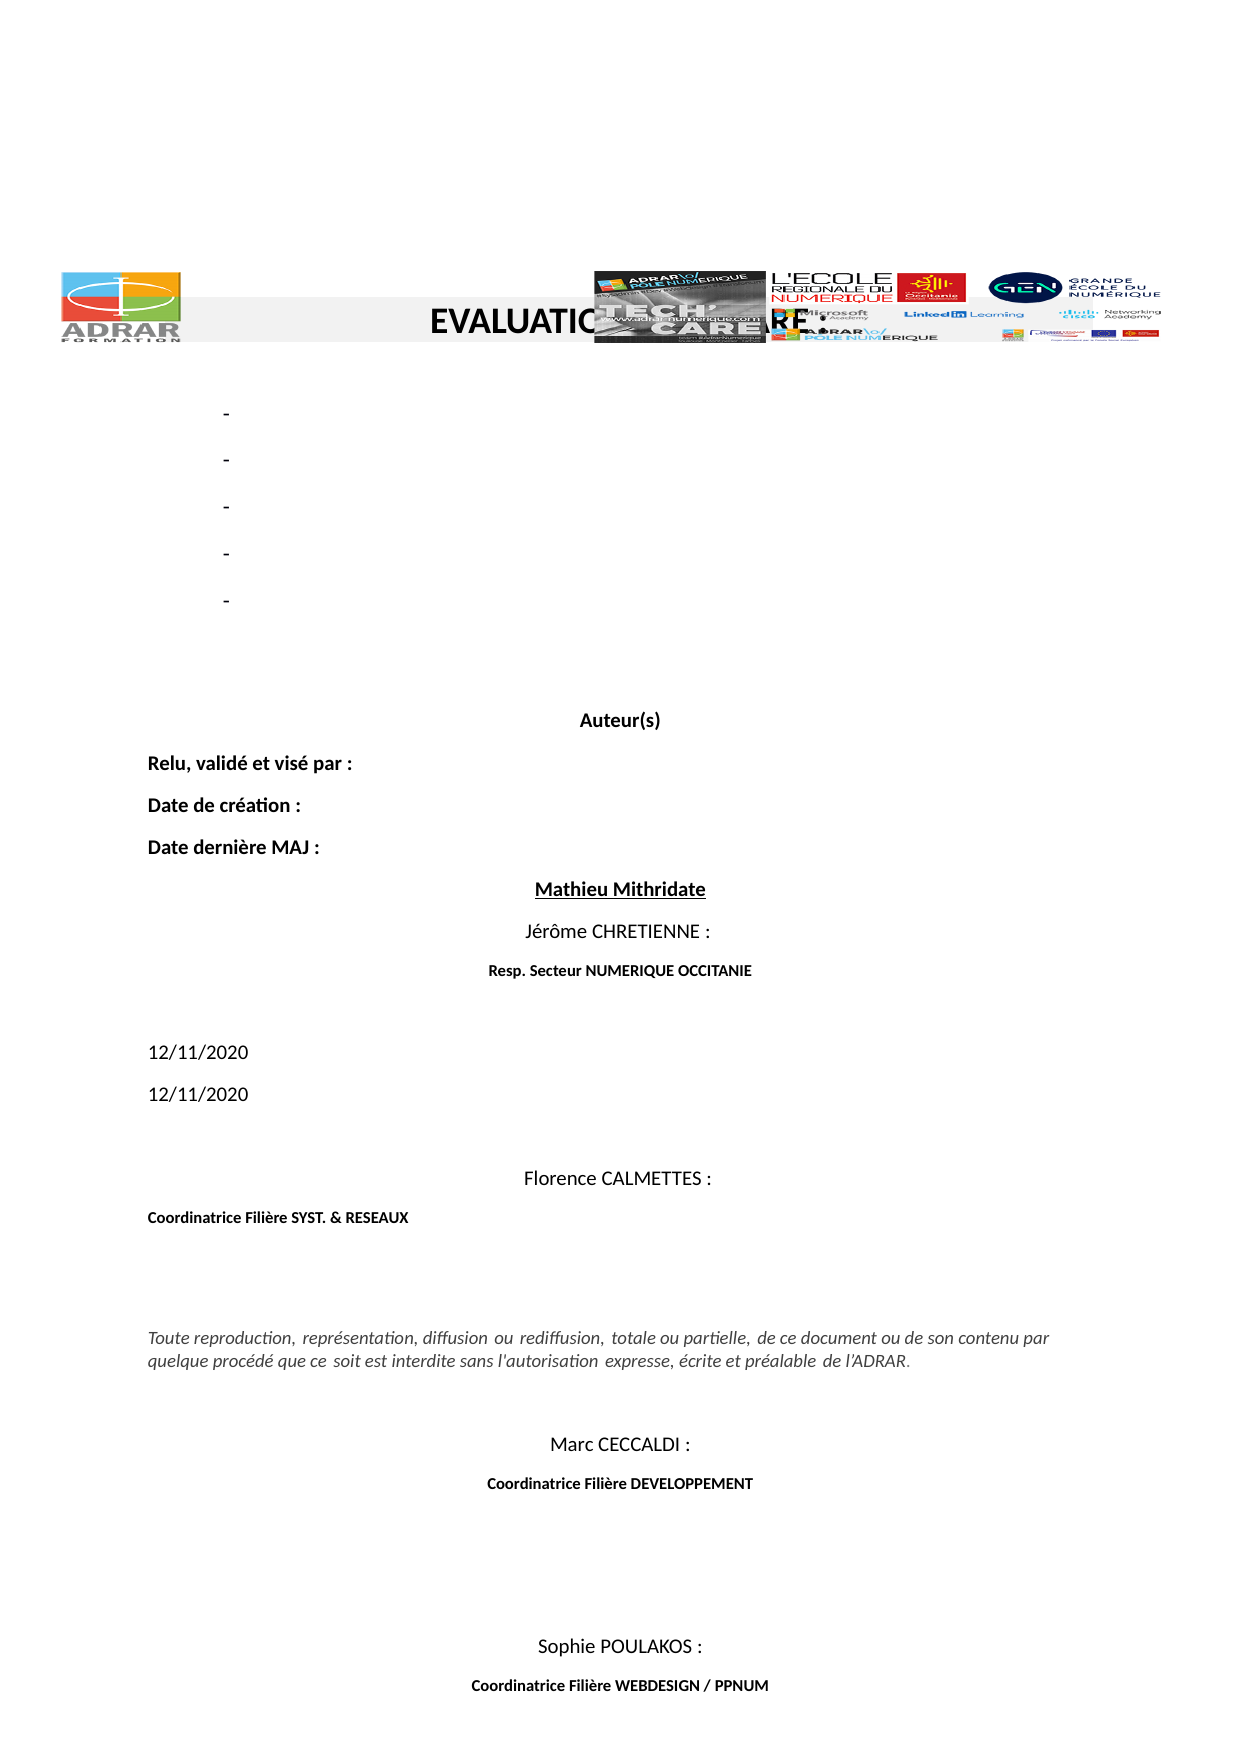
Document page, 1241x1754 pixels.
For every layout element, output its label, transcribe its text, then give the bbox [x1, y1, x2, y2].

list - [223, 399, 1093, 427]
picture [594, 271, 1166, 343]
list - [223, 446, 1093, 474]
picture [61, 271, 183, 343]
list - [223, 539, 1093, 567]
list - [223, 492, 1093, 521]
list - [223, 586, 1093, 614]
